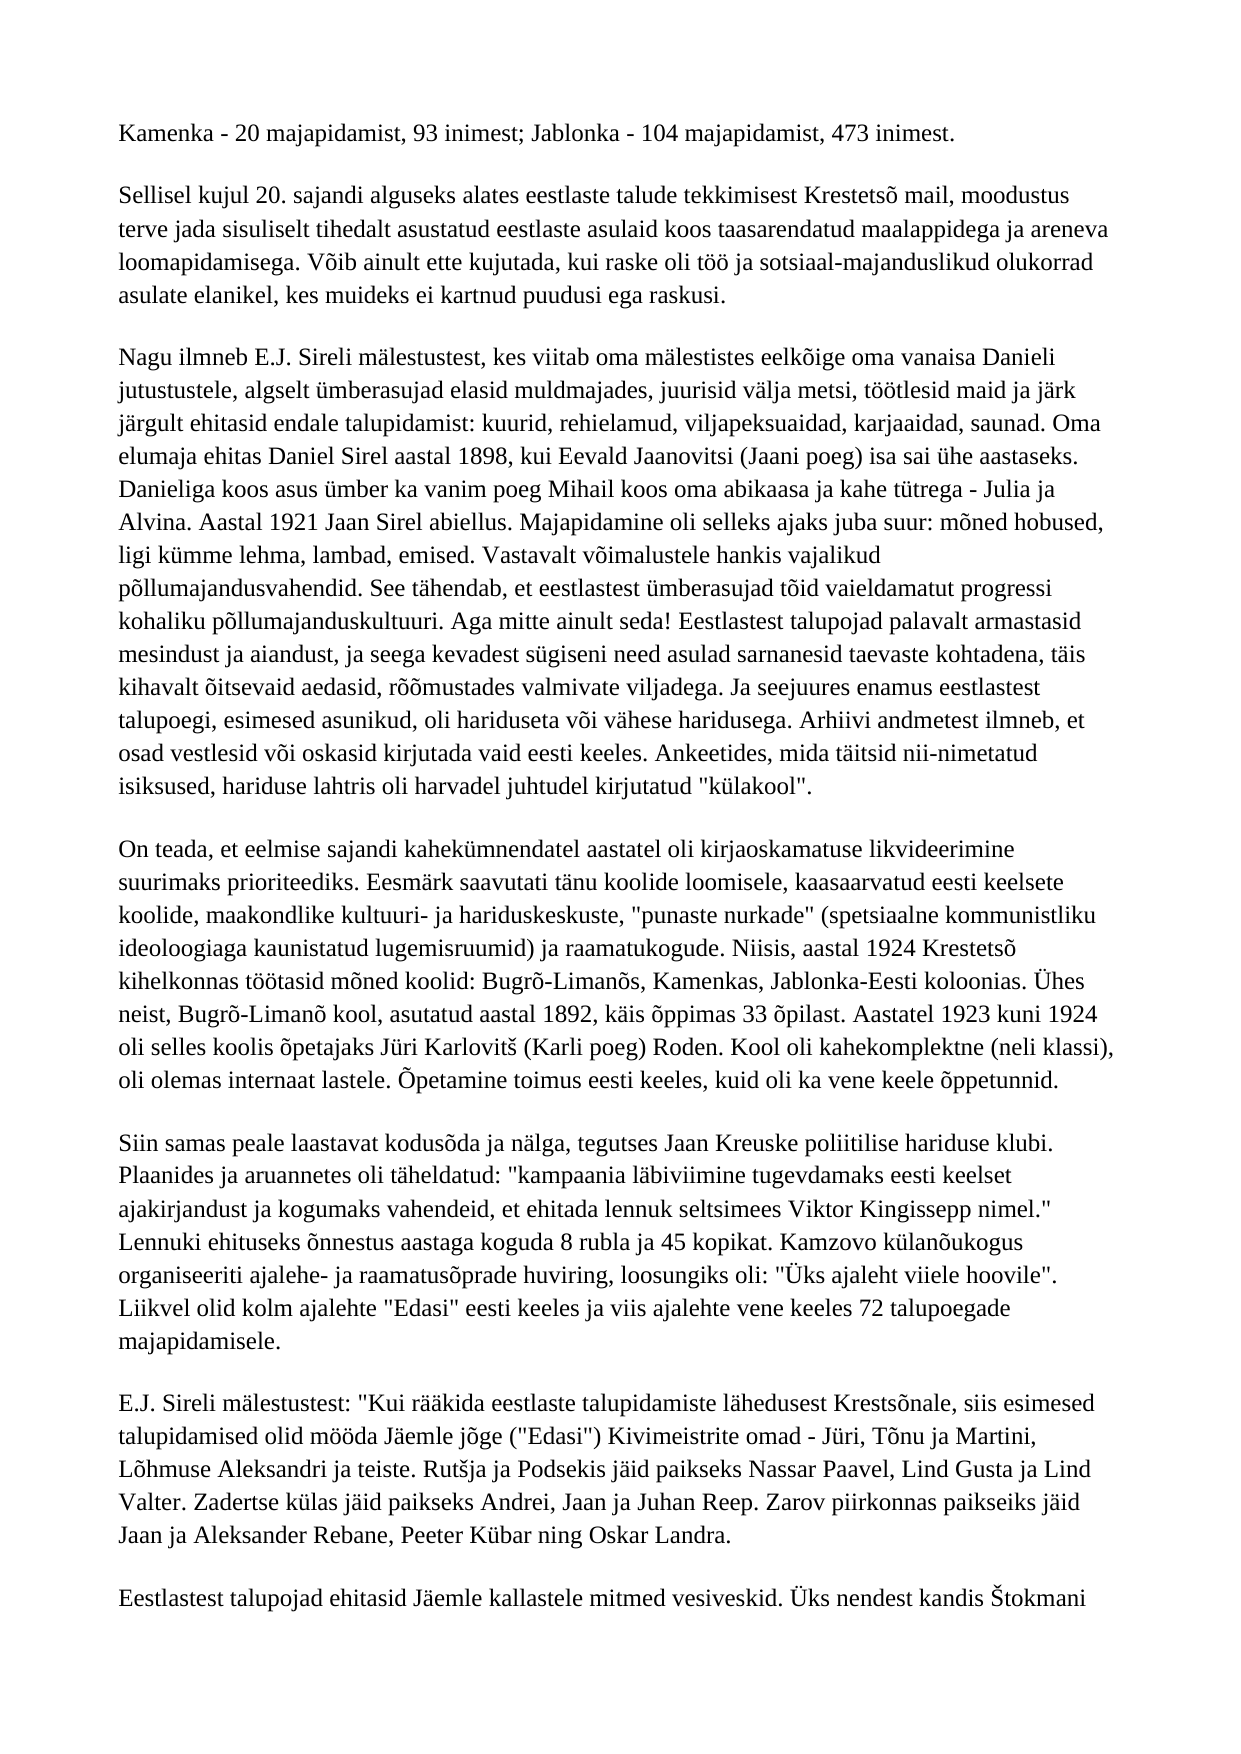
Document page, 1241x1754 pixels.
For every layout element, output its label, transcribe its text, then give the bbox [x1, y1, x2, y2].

text Sellisel kujul 20. sajandi alguseks alates eestlaste talude tekkimisest Krestetsõ mail, moodustus terve jada sisuliselt tihedalt asustatud eestlaste asulaid koos taasarendatud maalappidega ja areneva loomapidamisega. Võib ainult ette kujutada, kui raske oli töö ja sotsiaal-majanduslikud olukorrad asulate elanikel, kes muideks ei kartnud puudusi ega raskusi. [118, 181, 1122, 308]
text Kamenka - 20 majapidamist, 93 inimest; Jablonka - 104 majapidamist, 473 inimest. [118, 118, 1122, 147]
text On teada, et eelmise sajandi kahekümnendatel aastatel oli kirjaoskamatuse likvideerimine suurimaks prioriteediks. Eesmärk saavutati tänu koolide loomisele, kaasaarvatud eesti keelsete koolide, maakondlike kultuuri- ja hariduskeskuste, "punaste nurkade" (spetsiaalne kommunistliku ideoloogiaga kaunistatud lugemisruumid) ja raamatukogude. Niisis, aastal 1924 Krestetsõ kihelkonnas töötasid mõned koolid: Bugrõ-Limanõs, Kamenkas, Jablonka-Eesti koloonias. Ühes neist, Bugrõ-Limanõ kool, asutatud aastal 1892, käis õppimas 33 õpilast. Aastatel 1923 kuni 1924 oli selles koolis õpetajaks Jüri Karlovitš (Karli poeg) Roden. Kool oli kahekomplektne (neli klassi), oli olemas internaat lastele. Õpetamine toimus eesti keeles, kuid oli ka vene keele õppetunnid. [118, 834, 1122, 1094]
text Nagu ilmneb E.J. Sireli mälestustest, kes viitab oma mälestistes eelkõige oma vanaisa Danieli jutustustele, algselt ümberasujad elasid muldmajades, juurisid välja metsi, töötlesid maid ja järk järgult ehitasid endale talupidamist: kuurid, rehielamud, viljapeksuaidad, karjaaidad, saunad. Oma elumaja ehitas Daniel Sirel aastal 1898, kui Eevald Jaanovitsi (Jaani poeg) isa sai ühe aastaseks. Danieliga koos asus ümber ka vanim poeg Mihail koos oma abikaasa ja kahe tütrega - Julia ja Alvina. Aastal 1921 Jaan Sirel abiellus. Majapidamine oli selleks ajaks juba suur: mõned hobused, ligi kümme lehma, lambad, emised. Vastavalt võimalustele hankis vajalikud põllumajandusvahendid. See tähendab, et eestlastest ümberasujad tõid vaieldamatut progressi kohaliku põllumajanduskultuuri. Aga mitte ainult seda! Eestlastest talupojad palavalt armastasid mesindust ja aiandust, ja seega kevadest sügiseni need asulad sarnanesid taevaste kohtadena, täis kihavalt õitsevaid aedasid, rõõmustades valmivate viljadega. Ja seejuures enamus eestlastest talupoegi, esimesed asunikud, oli hariduseta või vähese haridusega. Arhiivi andmetest ilmneb, et osad vestlesid või oskasid kirjutada vaid eesti keeles. Ankeetides, mida täitsid nii-nimetatud isiksused, hariduse lahtris oli harvadel juhtudel kirjutatud "külakool". [118, 342, 1122, 800]
text E.J. Sireli mälestustest: "Kui rääkida eestlaste talupidamiste lähedusest Krestsõnale, siis esimesed talupidamised olid mööda Jäemle jõge ("Edasi") Kivimeistrite omad - Jüri, Tõnu ja Martini, Lõhmuse Aleksandri ja teiste. Rutšja ja Podsekis jäid paikseks Nassar Paavel, Lind Gusta ja Lind Valter. Zadertse külas jäid paikseks Andrei, Jaan ja Juhan Reep. Zarov piirkonnas paikseiks jäid Jaan ja Aleksander Rebane, Peeter Kübar ning Oskar Landra. [118, 1388, 1122, 1549]
text Siin samas peale laastavat kodusõda ja nälga, tegutses Jaan Kreuske poliitilise hariduse klubi. Plaanides ja aruannetes oli täheldatud: "kampaania läbiviimine tugevdamaks eesti keelset ajakirjandust ja kogumaks vahendeid, et ehitada lennuk seltsimees Viktor Kingissepp nimel." Lennuki ehituseks õnnestus aastaga koguda 8 rubla ja 45 kopikat. Kamzovo külanõukogus organiseeriti ajalehe- ja raamatusõprade huviring, loosungiks oli: "Üks ajaleht viiele hoovile". Liikvel olid kolm ajalehte "Edasi" eesti keeles ja viis ajalehte vene keeles 72 talupoegade majapidamisele. [118, 1128, 1122, 1354]
text Eestlastest talupojad ehitasid Jäemle kallastele mitmed vesiveskid. Üks nendest kandis Štokmani [118, 1583, 1122, 1612]
